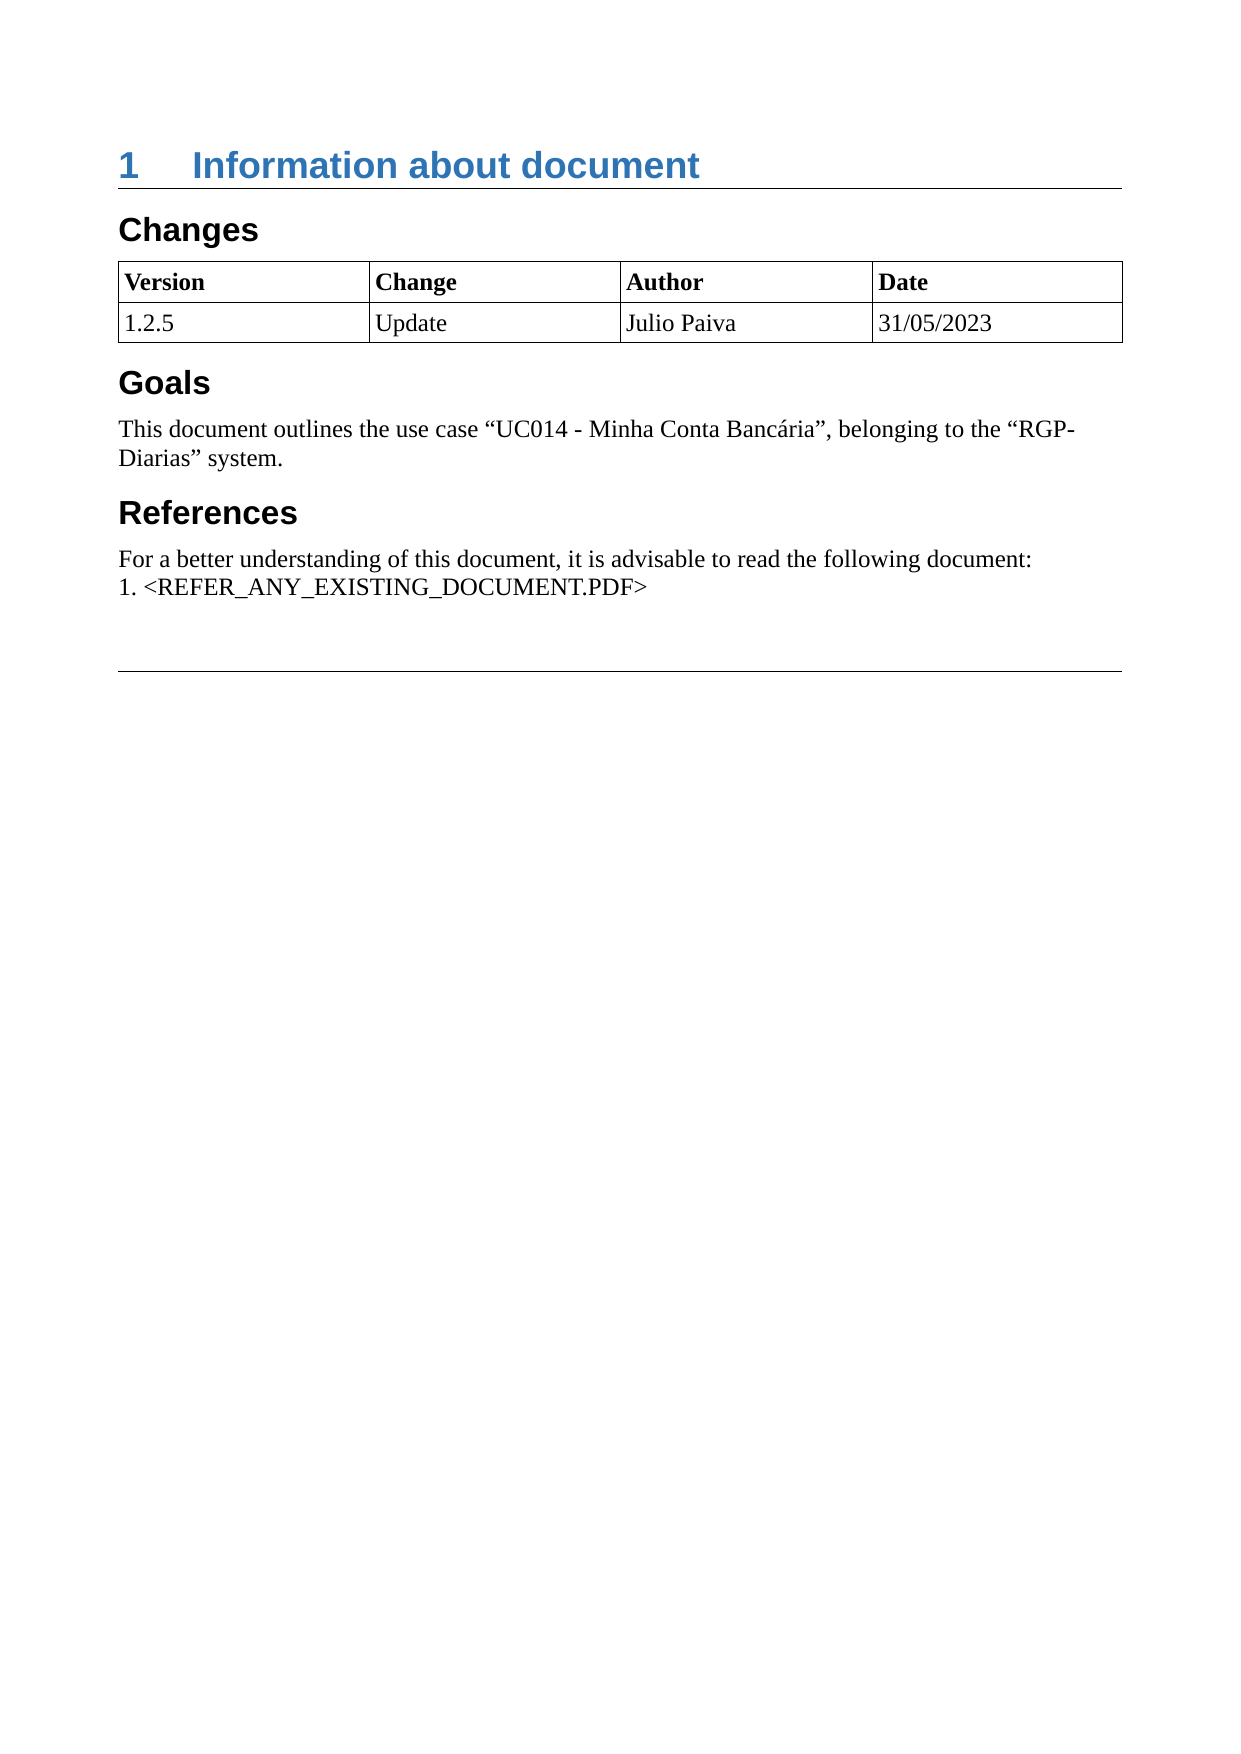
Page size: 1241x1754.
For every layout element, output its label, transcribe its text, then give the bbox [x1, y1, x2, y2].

text This document outlines the use case “UC014 - Minha Conta Bancária”, belonging to the “RGP-Diarias” system. [118, 414, 1122, 472]
table_header Version [119, 262, 369, 301]
text For a better understanding of this document, it is advisable to read the following document: [118, 544, 1122, 572]
subtitle Information about document [118, 143, 1122, 188]
table_header Change [370, 262, 620, 301]
table_header Author [621, 262, 872, 301]
table_cell 31/05/2023 [873, 303, 1122, 342]
table_cell 1.2.5 [119, 303, 369, 342]
subtitle References [118, 493, 1122, 531]
subtitle Changes [118, 210, 1122, 248]
table_cell Update [370, 303, 620, 342]
text 1. <REFER_ANY_EXISTING_DOCUMENT.PDF> [118, 572, 1122, 601]
subtitle Goals [118, 363, 1122, 402]
table_header Date [873, 262, 1122, 301]
table_cell Julio Paiva [621, 303, 872, 342]
